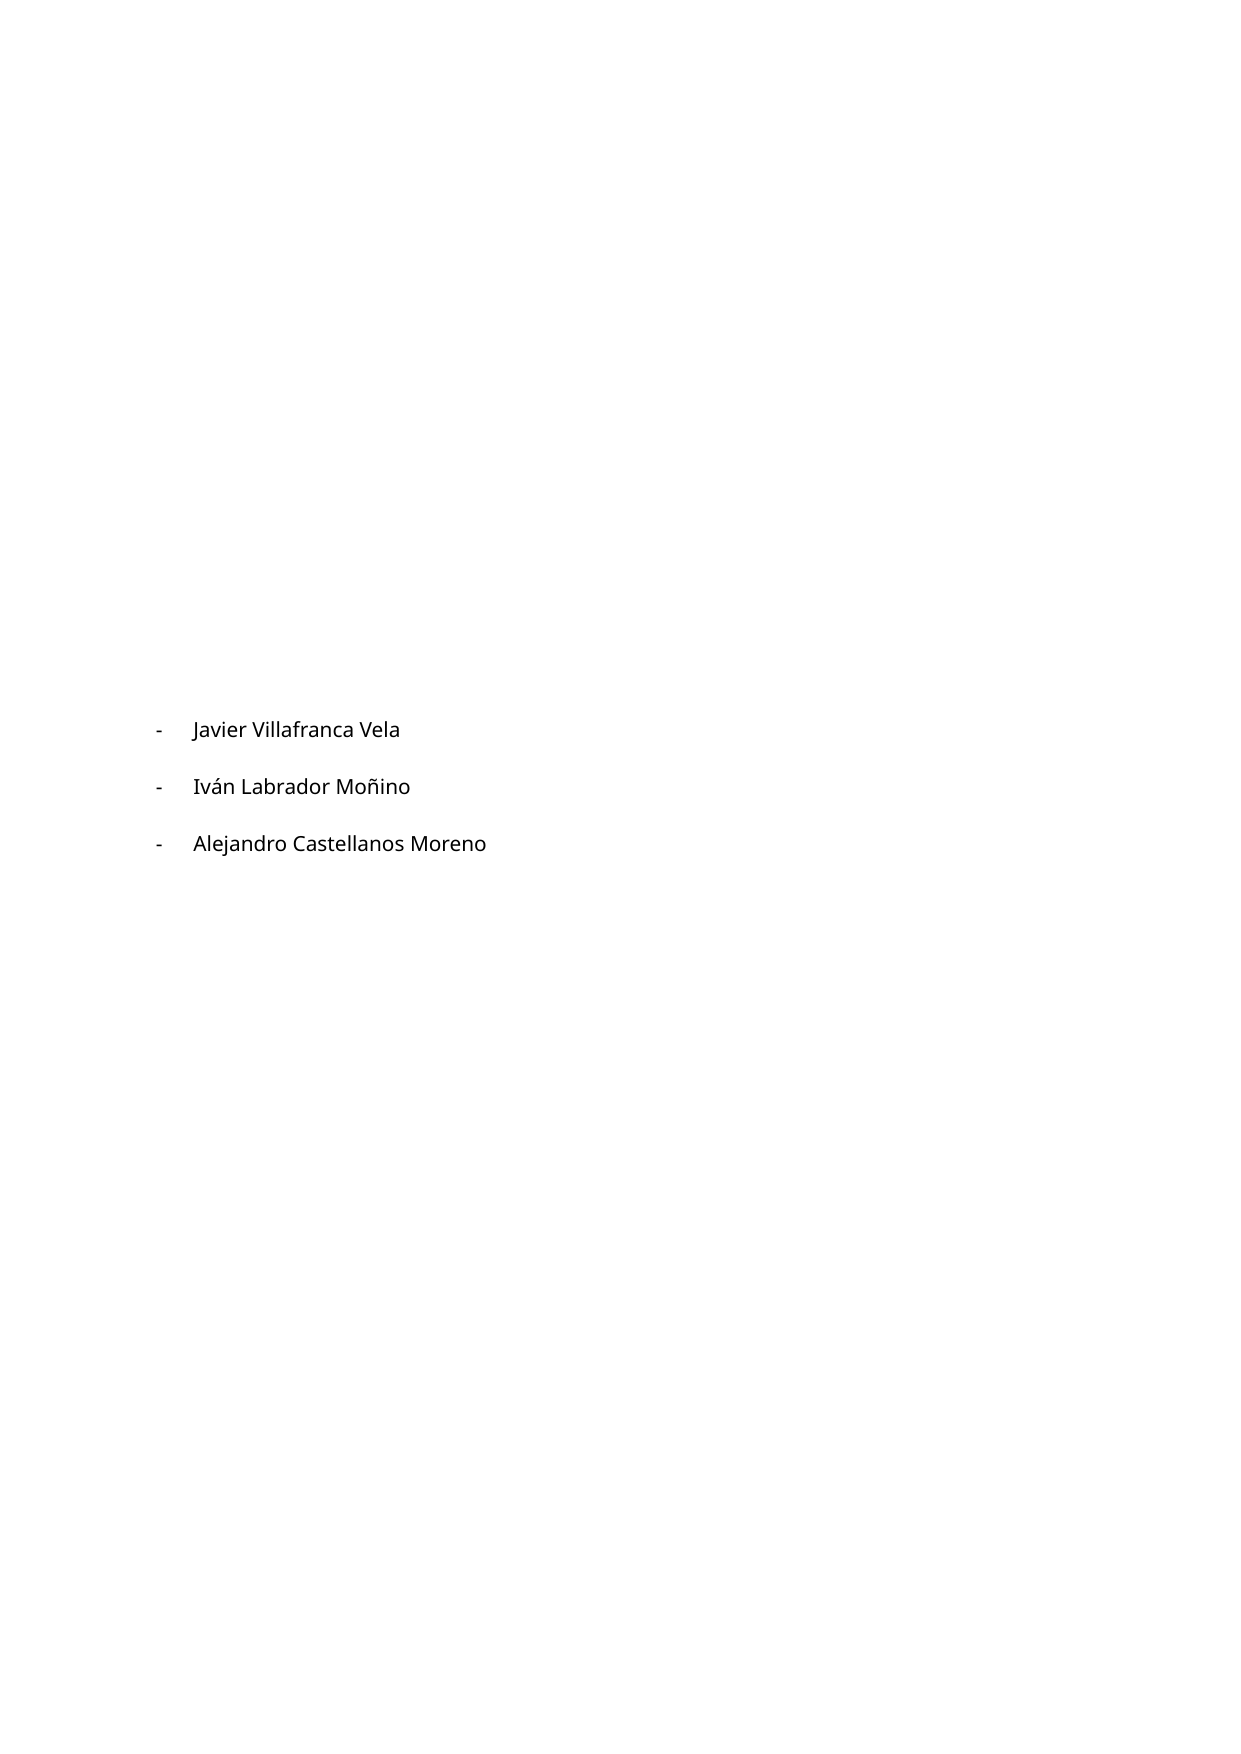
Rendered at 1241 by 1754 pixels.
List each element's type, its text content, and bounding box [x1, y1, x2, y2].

list Alejandro Castellanos Moreno [156, 829, 1122, 857]
list Javier Villafranca Vela [156, 715, 1122, 744]
list Iván Labrador Moñino [156, 772, 1122, 801]
